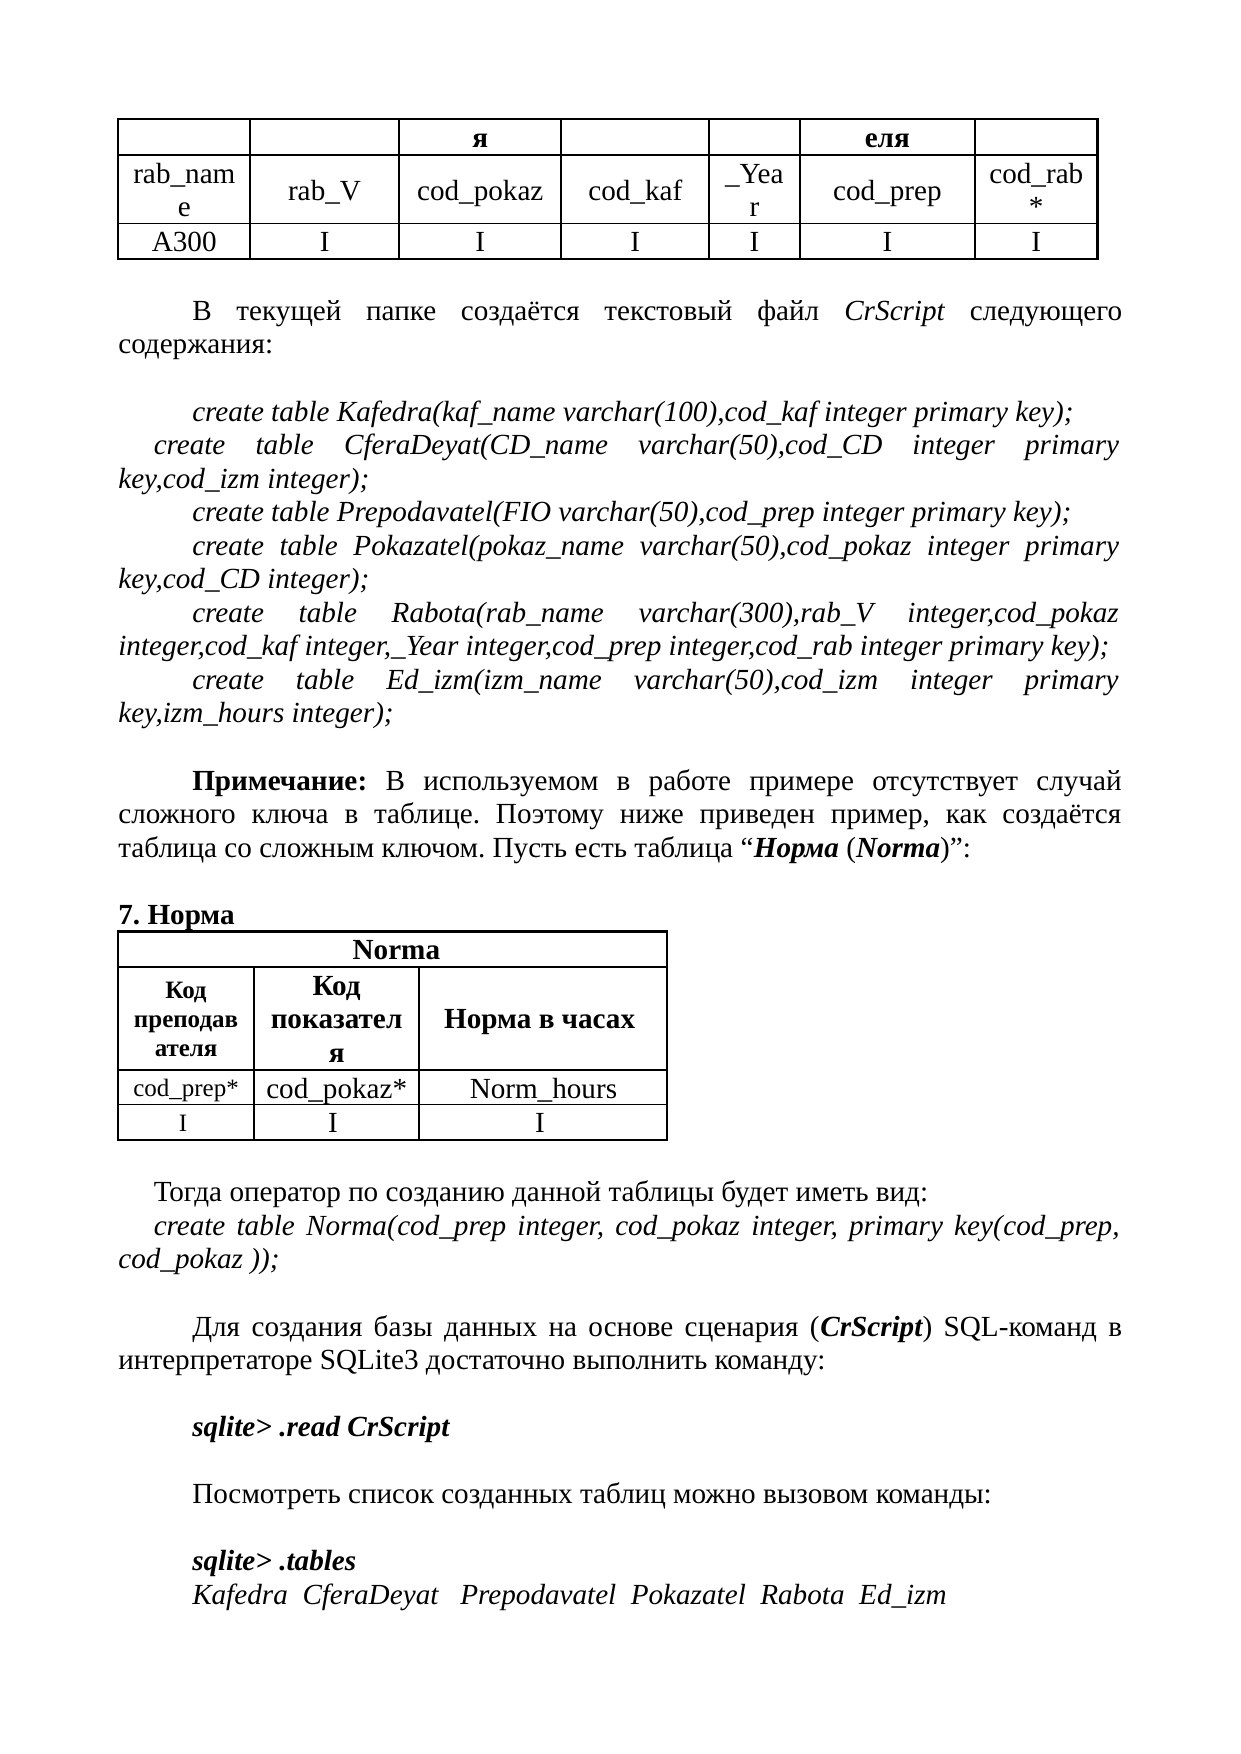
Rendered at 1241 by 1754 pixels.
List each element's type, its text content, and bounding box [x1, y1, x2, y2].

table_cell [119, 120, 249, 154]
text create table Pokazatel(pokaz_name varchar(50),cod_pokaz integer primary key,cod_CD integer); [118, 528, 1122, 595]
table_cell rab_name [119, 156, 249, 223]
table_cell Код показателя [255, 968, 418, 1069]
text В текущей папке создаётся текстовый файл CrScript следующего содержания: [118, 293, 1122, 360]
text Примечание: В используемом в работе примере отсутствует случай сложного ключа в таблице. Поэтому ниже приведен пример, как создаётся таблица со сложным ключом. Пусть есть таблица “Норма (Norma)”: [118, 763, 1122, 863]
table_cell [710, 120, 799, 154]
table_header Norma [119, 933, 666, 966]
text create table Rabota(rab_name varchar(300),rab_V integer,cod_pokaz integer,cod_kaf integer,_Year integer,cod_prep integer,cod_rab integer primary key); [118, 595, 1122, 662]
text Посмотреть список созданных таблиц можно вызовом команды: [118, 1476, 1122, 1510]
text create table СferaDeyat(CD_name varchar(50),cod_CD integer primary key,cod_izm integer); [118, 427, 1122, 494]
table_cell cod_kaf [562, 156, 708, 223]
table_cell Код преподавателя [119, 968, 253, 1069]
table_cell [251, 120, 398, 154]
text create table Norma(cod_prep integer, cod_pokaz integer, primary key(cod_prep, cod_pokaz )); [118, 1208, 1122, 1275]
table_cell I [255, 1105, 418, 1139]
table_cell я [400, 120, 560, 154]
table_cell cod_pokaz* [255, 1071, 418, 1104]
table_cell cod_pokaz [400, 156, 560, 223]
table_cell I [710, 224, 799, 257]
table_cell I [801, 224, 974, 257]
table_cell [976, 120, 1096, 154]
text 7. Норма [118, 897, 1122, 930]
table_cell I [251, 224, 398, 257]
text Kafedra СferaDeyat Prepodavatel Pokazatel Rabota Ed_izm [118, 1577, 1122, 1611]
table_cell А300 [119, 224, 249, 257]
table_cell cod_prep* [119, 1071, 253, 1104]
table_cell I [400, 224, 560, 257]
table_cell rab_V [251, 156, 398, 223]
table_cell _Year [710, 156, 799, 223]
table_cell I [976, 224, 1096, 257]
text create table Kafedra(kaf_name varchar(100),cod_kaf integer primary key); [118, 394, 1122, 427]
table_cell Norm_hours [420, 1071, 666, 1104]
table_cell cod_prep [801, 156, 974, 223]
table_cell I [420, 1105, 666, 1139]
text Для создания базы данных на основе сценария (CrScript) SQL‑команд в интерпретаторе SQLite3 достаточно выполнить команду: [118, 1309, 1122, 1376]
table_cell I [119, 1105, 253, 1139]
table_cell еля [801, 120, 974, 154]
table_cell cod_rab* [976, 156, 1096, 223]
table_cell Норма в часах [420, 968, 666, 1069]
text sqlite> .tables [118, 1543, 1122, 1577]
text create table Prepodavatel(FIO varchar(50),cod_prep integer primary key); [118, 494, 1122, 528]
table_cell I [562, 224, 708, 257]
text sqlite> .read CrScript [118, 1409, 1122, 1443]
table_cell [562, 120, 708, 154]
text Тогда оператор по созданию данной таблицы будет иметь вид: [118, 1174, 1122, 1208]
text create table Ed_izm(izm_name varchar(50),cod_izm integer primary key,izm_hours integer); [118, 662, 1122, 729]
